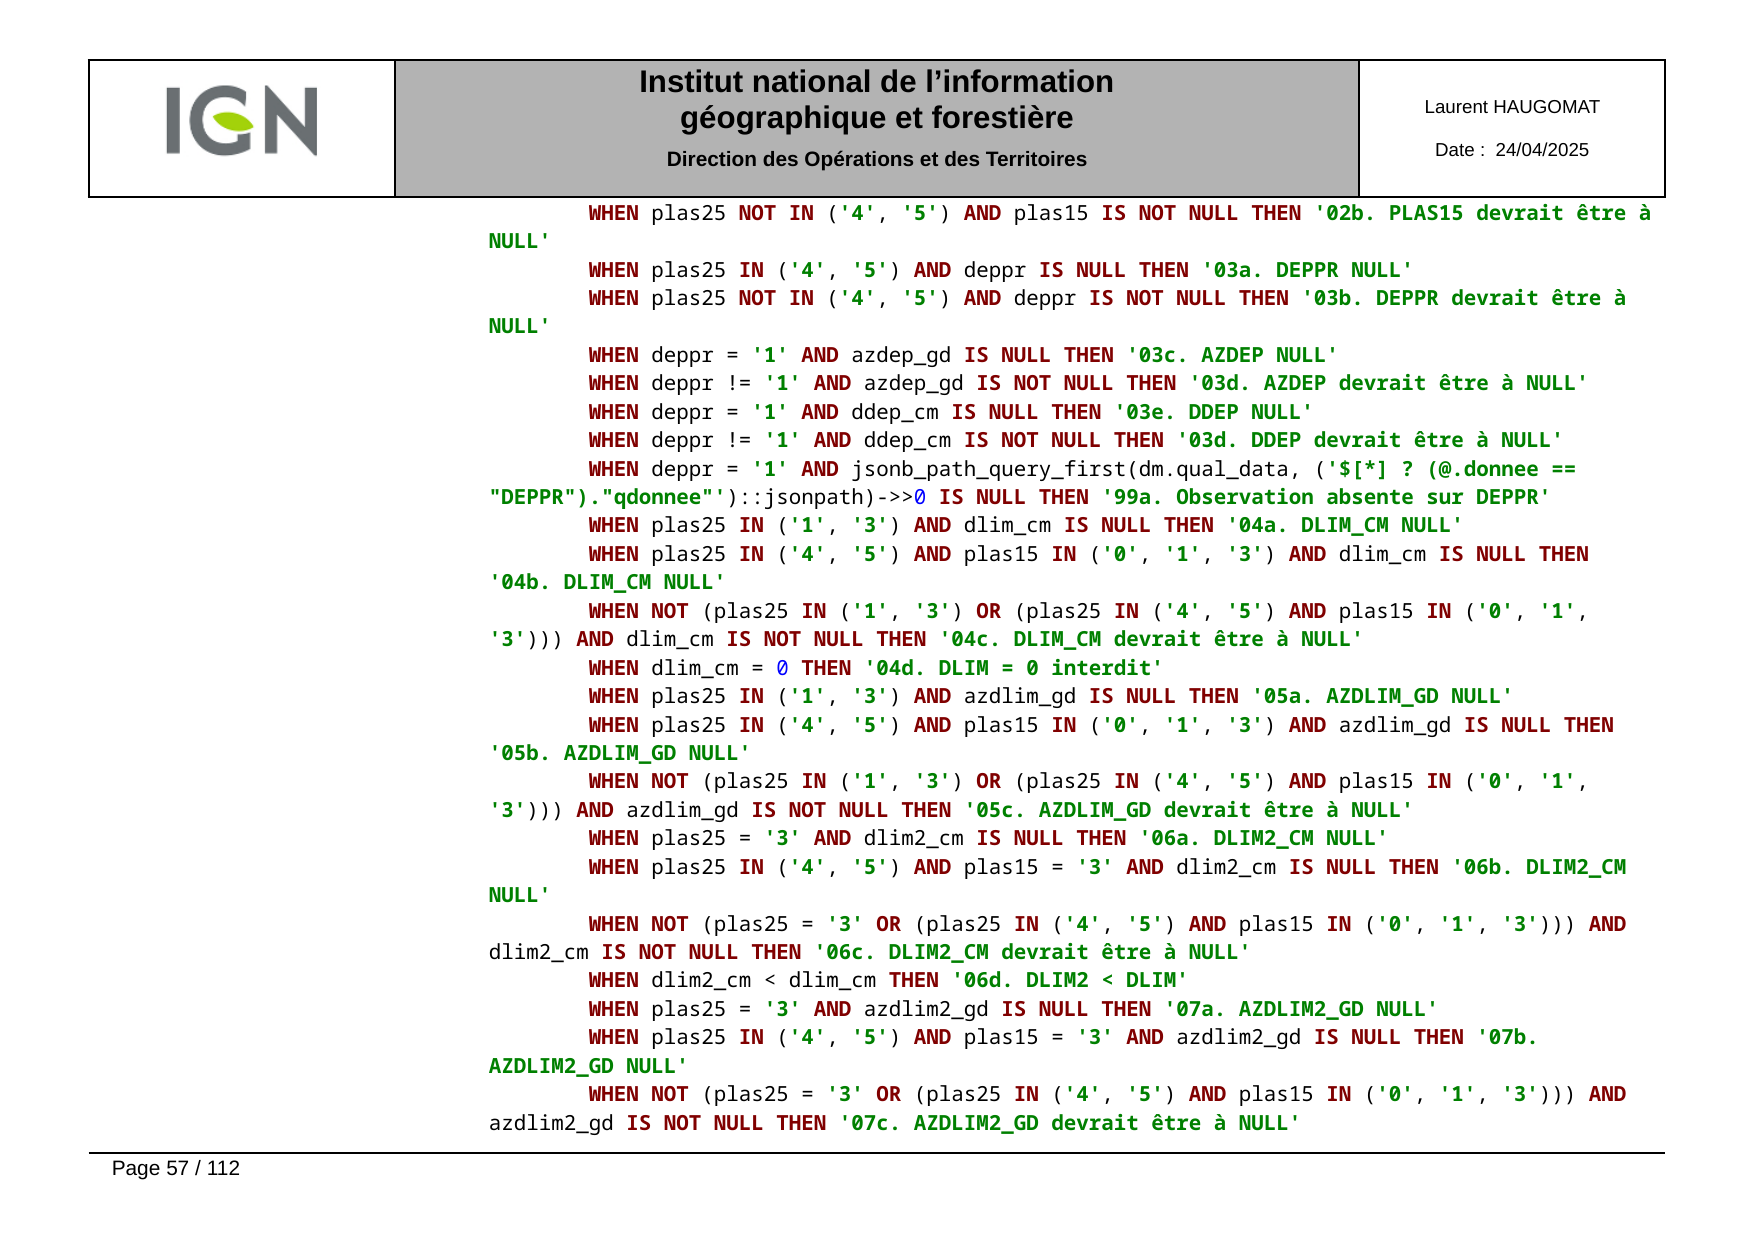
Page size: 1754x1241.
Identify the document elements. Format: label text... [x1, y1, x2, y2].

picture [141, 62, 343, 180]
table_cell Une première requête vérifie qu’il ne manque aucune ligne dans la table des descriptions dès lors que la donnée LEVE vaut 1 : SELECT v.npp, v.id_ech, v.id_point FROM v_liste_points_lt1 v INNER JOIN reconnaissance r USING (id_ech, id_point) INNER JOIN reco_2015 rm USING (id_ech, id_point) LEFT JOIN description d USING (id_ech, id_point) WHERE v.annee = 2024 AND csa IN ('1', '3', '5') AND leve = '1' AND d.id_ech IS NULL; La requête SQL contrôlant le respect des règles formulées dans l’IMOT est la suivante : SELECT * FROM ( SELECT v.npp, v.id_ech, v.id_point , CASE WHEN plas25 IS NULL THEN '01. PLAS25 NULL' WHEN plas25 IN ('4', '5') AND plas15 IS NULL THEN '02a. PLAS15 NULL' WHEN plas25 NOT IN ('4', '5') AND plas15 IS NOT NULL THEN '02b. PLAS15 devrait être à NULL' WHEN plas25 IN ('4', '5') AND deppr IS NULL THEN '03a. DEPPR NULL' WHEN plas25 NOT IN ('4', '5') AND deppr IS NOT NULL THEN '03b. DEPPR devrait être à NULL' WHEN deppr = '1' AND azdep_gd IS NULL THEN '03c. AZDEP NULL' WHEN deppr != '1' AND azdep_gd IS NOT NULL THEN '03d. AZDEP devrait être à NULL' WHEN deppr = '1' AND ddep_cm IS NULL THEN '03e. DDEP NULL' WHEN deppr != '1' AND ddep_cm IS NOT NULL THEN '03d. DDEP devrait être à NULL' WHEN deppr = '1' AND jsonb_path_query_first(dm.qual_data, ('$[*] ? (@.donnee == "DEPPR")."qdonnee"')::jsonpath)->>0 IS NULL THEN '99a. Observation absente sur DEPPR' WHEN plas25 IN ('1', '3') AND dlim_cm IS NULL THEN '04a. DLIM_CM NULL' WHEN plas25 IN ('4', '5') AND plas15 IN ('0', '1', '3') AND dlim_cm IS NULL THEN '04b. DLIM_CM NULL' WHEN NOT (plas25 IN ('1', '3') OR (plas25 IN ('4', '5') AND plas15 IN ('0', '1', '3'))) AND dlim_cm IS NOT NULL THEN '04c. DLIM_CM devrait être à NULL' WHEN dlim_cm = 0 THEN '04d. DLIM = 0 interdit' WHEN plas25 IN ('1', '3') AND azdlim_gd IS NULL THEN '05a. AZDLIM_GD NULL' WHEN plas25 IN ('4', '5') AND plas15 IN ('0', '1', '3') AND azdlim_gd IS NULL THEN '05b. AZDLIM_GD NULL' WHEN NOT (plas25 IN ('1', '3') OR (plas25 IN ('4', '5') AND plas15 IN ('0', '1', '3'))) AND azdlim_gd IS NOT NULL THEN '05c. AZDLIM_GD devrait être à NULL' WHEN plas25 = '3' AND dlim2_cm IS NULL THEN '06a. DLIM2_CM NULL' WHEN plas25 IN ('4', '5') AND plas15 = '3' AND dlim2_cm IS NULL THEN '06b. DLIM2_CM NULL' WHEN NOT (plas25 = '3' OR (plas25 IN ('4', '5') AND plas15 IN ('0', '1', '3'))) AND dlim2_cm IS NOT NULL THEN '06c. DLIM2_CM devrait être à NULL' WHEN dlim2_cm < dlim_cm THEN '06d. DLIM2 < DLIM' WHEN plas25 = '3' AND azdlim2_gd IS NULL THEN '07a. AZDLIM2_GD NULL' WHEN plas25 IN ('4', '5') AND plas15 = '3' AND azdlim2_gd IS NULL THEN '07b. AZDLIM2_GD NULL' WHEN NOT (plas25 = '3' OR (plas25 IN ('4', '5') AND plas15 IN ('0', '1', '3'))) AND azdlim2_gd IS NOT NULL THEN '07c. AZDLIM2_GD devrait être à NULL' WHEN plas25 = '2' AND dcoi_cm IS NULL THEN '08a. DCOI_CM NULL' WHEN plas25 IN ('4', '5') AND plas15 = '2' AND dcoi_cm IS NULL THEN '08b. DCOI_CM NULL' WHEN NOT (plas25 = '2' OR (plas25 IN ('4', '5') AND plas15 = '2')) AND dcoi_cm IS NOT NULL THEN '08c. DCOI_CM devrait être à NULL' WHEN dcoi_cm = 0 THEN '08d. DCOI = 0 interdit' WHEN plas25 = '2' AND azdcoi_gd IS NULL THEN '09a. AZDCOI_GD NULL' WHEN plas25 IN ('4', '5') AND plas15 = '2' AND azdcoi_gd IS NULL THEN '09b. AZDCOI_GD NULL' WHEN NOT (plas25 = '2' OR (plas25 IN ('4', '5') AND plas15 = '2')) AND azdcoi_gd IS NOT NULL THEN '09c. AZDCOI_GD devrait être à NULL' WHEN plas25 = '2' AND azlim1_gd IS NULL THEN '10a. AZLIM1_GD NULL' WHEN plas25 IN ('4', '5') AND plas15 = '2' AND azlim1_gd IS NULL THEN '10b. AZLIM1_GD NULL' WHEN NOT (plas25 = '2' OR (plas25 IN ('4', '5') AND plas15 = '2')) AND azlim1_gd IS NOT NULL THEN '10c. AZLIM1_GD devrait être à NULL' WHEN abs(azdcoi_gd - azlim1_gd) IN (0, 200, 400) THEN '10d. AZLIM1 aligné sur AZDCOI' WHEN plas25 = '2' AND azlim2_gd IS NULL THEN '11a. AZLIM2_GD NULL' WHEN plas25 IN ('4', '5') AND plas15 = '2' AND azlim2_gd IS NULL THEN '11b. AZLIM2_GD NULL' WHEN abs(azdcoi_gd - azlim2_gd) IN (0, 200, 400) THEN '10d. AZLIM2 aligné sur AZDCOI' WHEN NOT (plas25 = '2' OR (plas25 IN ('4', '5') AND plas15 = '2')) AND azlim2_gd IS NOT NULL THEN '11c. AZLIM2_GD devrait être à NULL' WHEN COALESCE(plas25, '0') != '0' AND plisi IS NULL THEN '12a. PLISI NULL' WHEN COALESCE(plas25, '0') = '0' AND plisi IS NOT NULL THEN '12b. PLISI devrait être à NULL' WHEN plisi IN ('1', '2') AND cslisi IS NULL THEN '13a. CSLISI NULL' WHEN plisi = '2' AND cslisi NOT IN ('7', '9', 'T') THEN '13b. Valeur illicite de CSLISI' WHEN COALESCE(plisi, '0') = '0' AND cslisi IS NOT NULL THEN '13c. CSLISI devrait être à NULL' WHEN bord IS NULL THEN '14. BORD NULL' WHEN integr IS NULL THEN '15. INTEGR NULL' WHEN tcat10 IS NULL THEN '16. TCAT10 NULL' WHEN tcat10 <> 0 AND peupnr IS NULL THEN '17. PEUPNR NULL' WHEN peupnr = '1' AND d.suppl->>'cam' IS NULL THEN '18a. CAM NULL' WHEN COALESCE(peupnr, '0') != '1' AND d.suppl->>'cam' IS NOT NULL THEN '18b. CAM devrait être à NULL' WHEN csa = '1' AND peupnr != '2' AND href_dm IS NULL THEN '19a. HREF NULL' WHEN NOT (csa = '1' AND peupnr != '2') AND href_dm IS NOT NULL THEN '19b. HREF devrait être à NULL' WHEN csa = '1' AND peupnr != '2' AND sver IS NULL THEN '19c. SVER NULL' WHEN NOT (csa = '1' AND peupnr != '2') AND sver IS NOT NULL THEN '19d. SVER devrait être à NULL' WHEN href_dm < 100 AND sver NOT IN ('2', '3', '4') THEN '18e. SVER incohérent avec HREF < 100' WHEN href_dm >= 100 AND sver NOT IN ('4', '5', '6') THEN '18f. SVER incohérent avec HREF >= 100' WHEN csa IN ('1', '3') AND gest IS NULL THEN '19. GEST NULL' WHEN nincid IS NULL THEN '20. NINCID NULL' WHEN nincid != '0' AND incid IS NULL THEN '21a. INCID NULL' WHEN COALESCE(nincid, '0') = '0' AND incid IS NOT NULL THEN '21b. INCID devrait être à NULL' WHEN dc IS NULL THEN '22. DC NULL' WHEN dc IN ('1', '2') AND dcespar1 IS NULL THEN '23a. DCESPAR1 NULL' WHEN COALESCE(dc, '0') NOT IN ('1', '2') AND dcespar1 IS NOT NULL THEN '23b. DCESPAR1 devrait être à NULL' WHEN andain IS NULL THEN '24. ANDAIN NULL' WHEN tplant IS NULL THEN '26a. TPLANT NULL' WHEN csa = '5' AND dc != '1' AND tplant = '0' THEN '26b. TPLANT incohérent sur coupe en peupleraie' WHEN COALESCE(tplant, '0') != '0' AND tpespar1 IS NULL THEN '27a. TPESPAR1 NULL' WHEN COALESCE(tplant, '0') = '0' AND tpespar1 IS NOT NULL THEN '27b. TPESPAR1 devrait être à NULL' WHEN COALESCE(tplant, '0') = '0' AND tpespar2 IS NOT NULL THEN '27c. TPESPAR2 devrait être à NULL' WHEN COALESCE(tplant, '0') != '0' AND elag IS NULL THEN '28a. ELAG NULL' WHEN COALESCE(tplant, '0') = '0' AND elag IS NOT NULL THEN '28b. ELAG devrait être à NULL' WHEN tplant = 'P' AND bplant_dm IS NULL THEN '29. BPLANT_DM NULL' WHEN tplant = 'P' AND iplant_dm IS NULL THEN '30. IPLANT_DM NULL' WHEN csa = '5' AND tplant = 'P' AND p.suppl->>'maille' IS NULL THEN '31. MAILLE NULL' WHEN csa = '5' AND tplant = 'P' AND d.suppl->>'entp' IS NULL THEN '32. ENTP NULL' WHEN tplant != '0' AND elag IS NULL THEN '33. ELAG NULL' WHEN iti IS NULL THEN '34. ITI NULL' WHEN COALESCE(iti, '0') != '0' AND dist IS NULL THEN '35a. DIST NULL' WHEN COALESCE(iti, '0') = '0' AND dist IS NOT NULL THEN '35b. DIST devrait être à NULL' WHEN pentexp IS NULL THEN '36. PENTEXP NULL' WHEN pentexp NOT IN ('4', '5', 'X') AND portance IS NULL THEN '37a. PORTANCE NULL' WHEN COALESCE(pentexp, '0') IN ('4', '5', 'X') AND portance IS NOT NULL THEN '37b. PORTANCE devrait être à NULL' WHEN asperite NOT IN ('4', '5', 'X') AND asperite IS NULL THEN '38a. ASPERITE NULL' WHEN COALESCE(asperite, '0') IN ('4', '5', 'X') AND asperite IS NOT NULL THEN '38b. ASPERITE devrait être à NULL' WHEN orniere IS NULL THEN '39. ORNIERE NULL' WHEN pbuis IS NULL THEN '40. PBUIS NULL' WHEN pbuis != '0' AND atpyr IS NULL THEN '41a. ATPYR NULL' WHEN COALESCE(pbuis, '0') = '0' AND atpyr IS NOT NULL THEN '41b. ATPYR devrait être à NULL' WHEN atpyr = '1' AND ncbuis_a IS NULL THEN '42a. NCBUIS_A NULL' WHEN COALESCE(atpyr, '0') = '0' AND ncbuis_a IS NOT NULL THEN '42b. NCBUIS_A devrait être à NULL' WHEN atpyr = '1' AND ncbuis_b IS NULL THEN '42c. NCBUIS_B NULL' WHEN COALESCE(atpyr, '0') = '0' AND ncbuis_b IS NOT NULL THEN '42d. NCBUIS_B devrait être à NULL' WHEN atpyr = '1' AND ncbuis_c IS NULL THEN '42e. NCBUIS_C NULL' WHEN COALESCE(atpyr, '0') = '0' AND ncbuis_c IS NOT NULL THEN '42f. NCBUIS_C devrait être à NULL' WHEN atpyr = '1' AND ncbuis_d IS NULL THEN '42g. NCBUIS_D NULL' WHEN COALESCE(atpyr, '0') = '0' AND ncbuis_d IS NOT NULL THEN '42h. NCBUIS_D devrait être à NULL' WHEN atpyr = '1' AND ncbuis_e IS NULL THEN '42i. NCBUIS_E NULL' WHEN COALESCE(atpyr, '0') = '0' AND ncbuis_e IS NOT NULL THEN '42j. NCBUIS_E devrait être à NULL' WHEN ncbuis_a + ncbuis_b + ncbuis_c + ncbuis_d + ncbuis_e > 10 THEN '43. Somme des NCBUIS > 10' WHEN ncbuis_a + ncbuis_b + ncbuis_c + ncbuis_d + ncbuis_e = 10 AND ncbuis10 IS NULL THEN '44a. NCBUIS10 NULL' WHEN ncbuis_a + ncbuis_b + ncbuis_c + ncbuis_d + ncbuis_e != 10 AND ncbuis10 IS NOT NULL THEN '44b. NCBUIS10 devrait être à NULL' WHEN ncbuis10 = '1' AND azdbuis_gd IS NULL THEN '45a. AZDBUIS NULL' WHEN COALESCE(ncbuis10, '0') = '0' AND azdbuis_gd IS NOT NULL THEN '45b. AZDBUIS devrait être à NULL' WHEN tcnr IS NULL THEN '46. TCNR NULL' WHEN tcnr != 'X' AND ornr IS NULL THEN '47a. ORNR NULL' WHEN COALESCE(tcnr, 'X') = 'X' AND ornr IS NOT NULL THEN '47b. ORNR devrait être à NULL' WHEN tcnr != 'X' AND prnr IS NULL THEN '48a. PRNR NULL' WHEN COALESCE(tcnr, 'X') = 'X' AND prnr IS NOT NULL THEN '48b. PRNR devrait être à NULL' WHEN tcnr != 'X' AND fouil IS NULL THEN '49a. FOUIL NULL' WHEN COALESCE(tcnr, 'X') = 'X' AND fouil IS NOT NULL THEN '49b. fouil devrait être à NULL' WHEN tcnr != 'X' AND predom IS NULL THEN '50a. PREDOM NULL' WHEN COALESCE(tcnr, 'X') = 'X' AND predom IS NOT NULL THEN '50b. PREDOM devrait être à NULL' WHEN tcnr != 'X' AND dispnr IS NULL THEN '51a. DISPNR NULL' WHEN COALESCE(tcnr, 'X') = 'X' AND dispnr IS NOT NULL THEN '51b. DISPNR devrait être à NULL' END AS erreur FROM v_liste_points_lt1 v INNER JOIN reconnaissance r USING (id_ech, id_point) INNER JOIN description d USING (id_ech, id_point) LEFT JOIN descript_m1 dm USING (id_ech, id_point) LEFT JOIN limites l USING (id_ech, id_point) LEFT JOIN coupes c USING (id_ech, id_point) LEFT JOIN plantations p USING (id_ech, id_point) LEFT JOIN buis b USING (id_ech, id_point) WHERE v.annee = 2024 ) AS t WHERE erreur IS NOT NULL ORDER BY erreur; Hormis les erreurs sur commentaires manquants, on note les erreurs suivantes : AZLIM2 aligné sur AZDCOI sur 1 point → information sont corrigée lors du calcul de poids des arbres. 1 point dont INCID devrait être à NULL pour NINCID = ‘4’ . NB : PEUPNR maintenant conditionné à TCAT10 != 0, le script ci-dessus est modifié en ce sens, La requête suivante permet un contrôle supplémentaire de cohérence entre la donnée PEUPNR et la donnée TCAT10 : SELECT npp, id_ech, id_point, csa, peupnr, href_dm, dc, bord, sver, tcat10 FROM v_liste_points_lt1 v INNER JOIN reconnaissance r USING (id_ech, id_point) INNER JOIN description d USING (id_ech, id_point) INNER JOIN descript_m1 dm USING (id_ech, id_point) WHERE v.annee = 2024 AND peupnr != '2' AND tcat10 = 0 ORDER BY npp; Pas d’erreurs en 2024 [483, 198, 1665, 1142]
table_cell [89, 198, 483, 1142]
